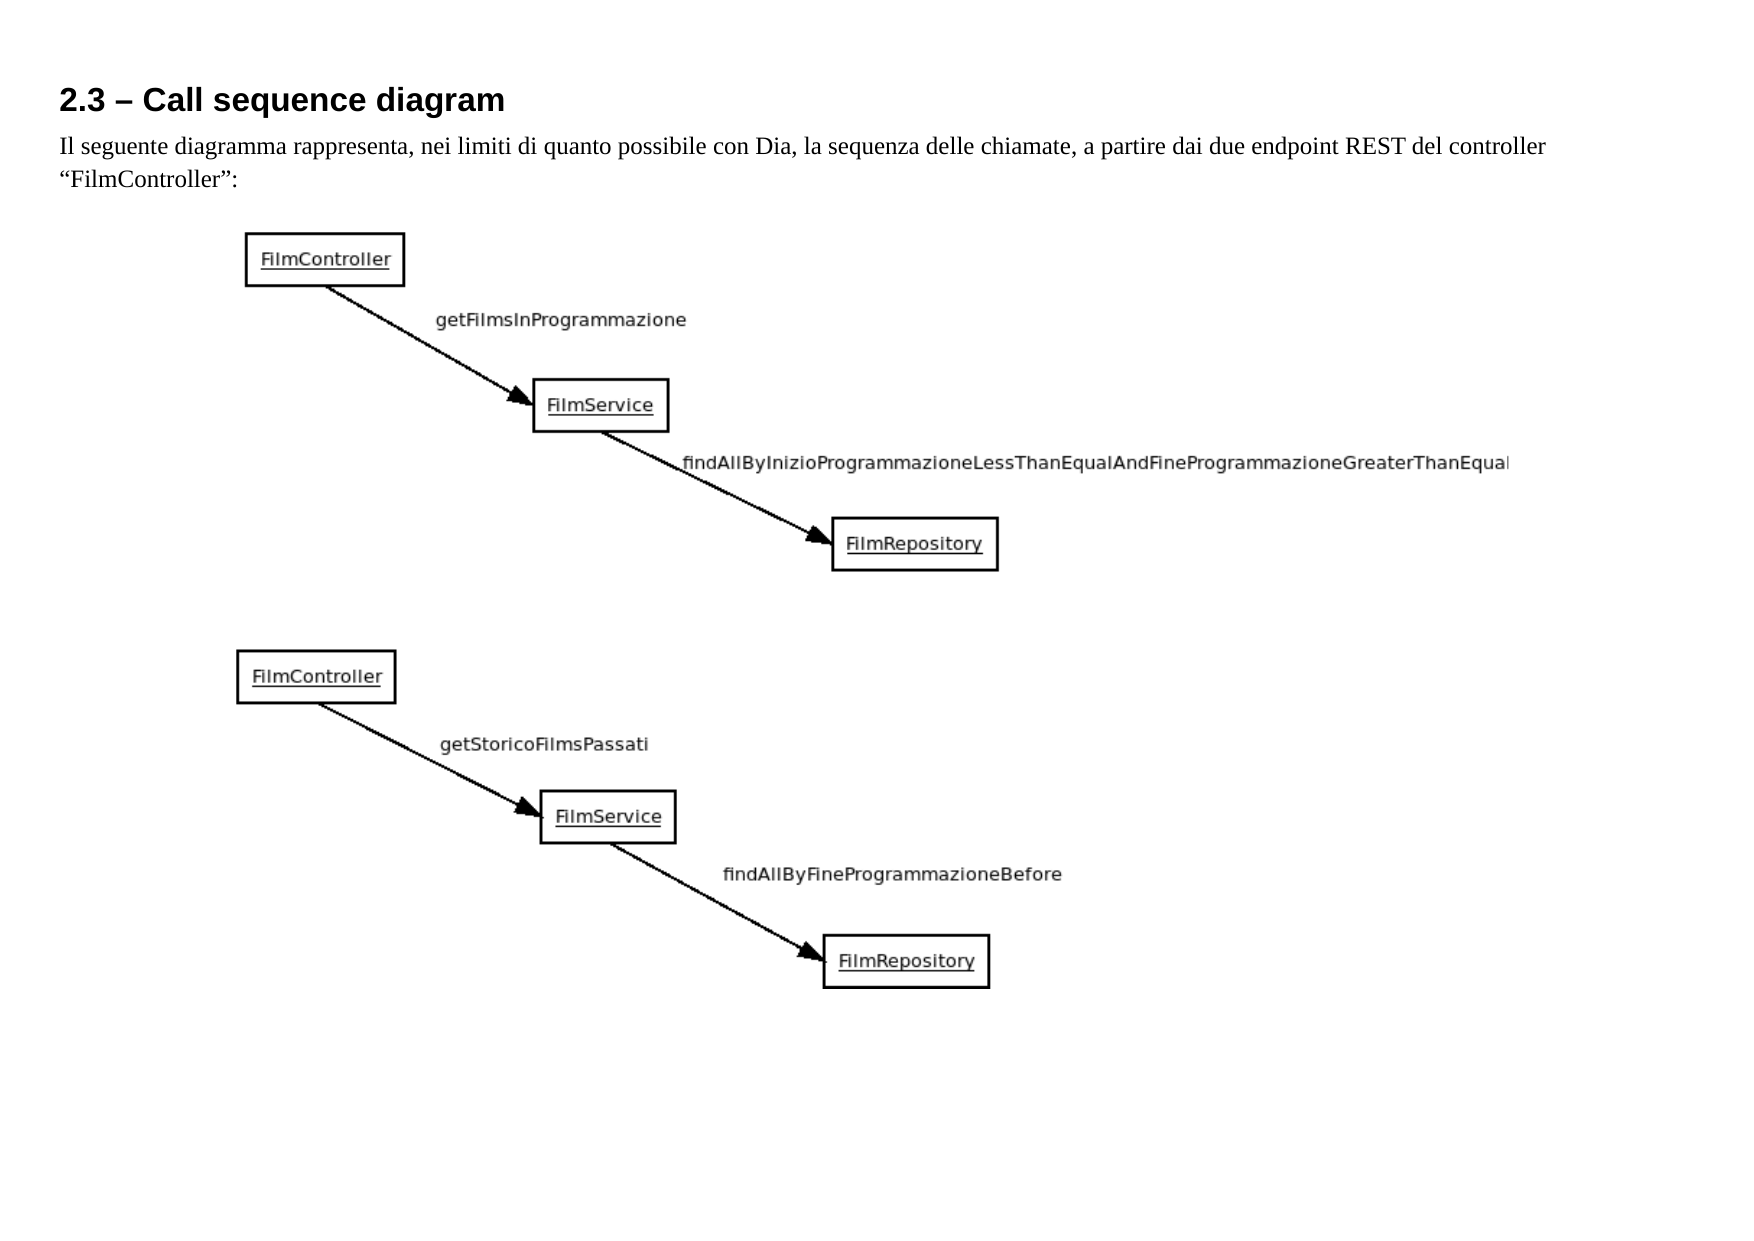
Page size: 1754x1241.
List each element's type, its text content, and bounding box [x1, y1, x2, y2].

picture [235, 231, 1509, 989]
text Il seguente diagramma rappresenta, nei limiti di quanto possibile con Dia, la sequenza delle chiamate, a partire dai due endpoint REST del controller “FilmController”: [59, 131, 1695, 193]
subtitle 2.3 – Call sequence diagram [59, 80, 1695, 118]
